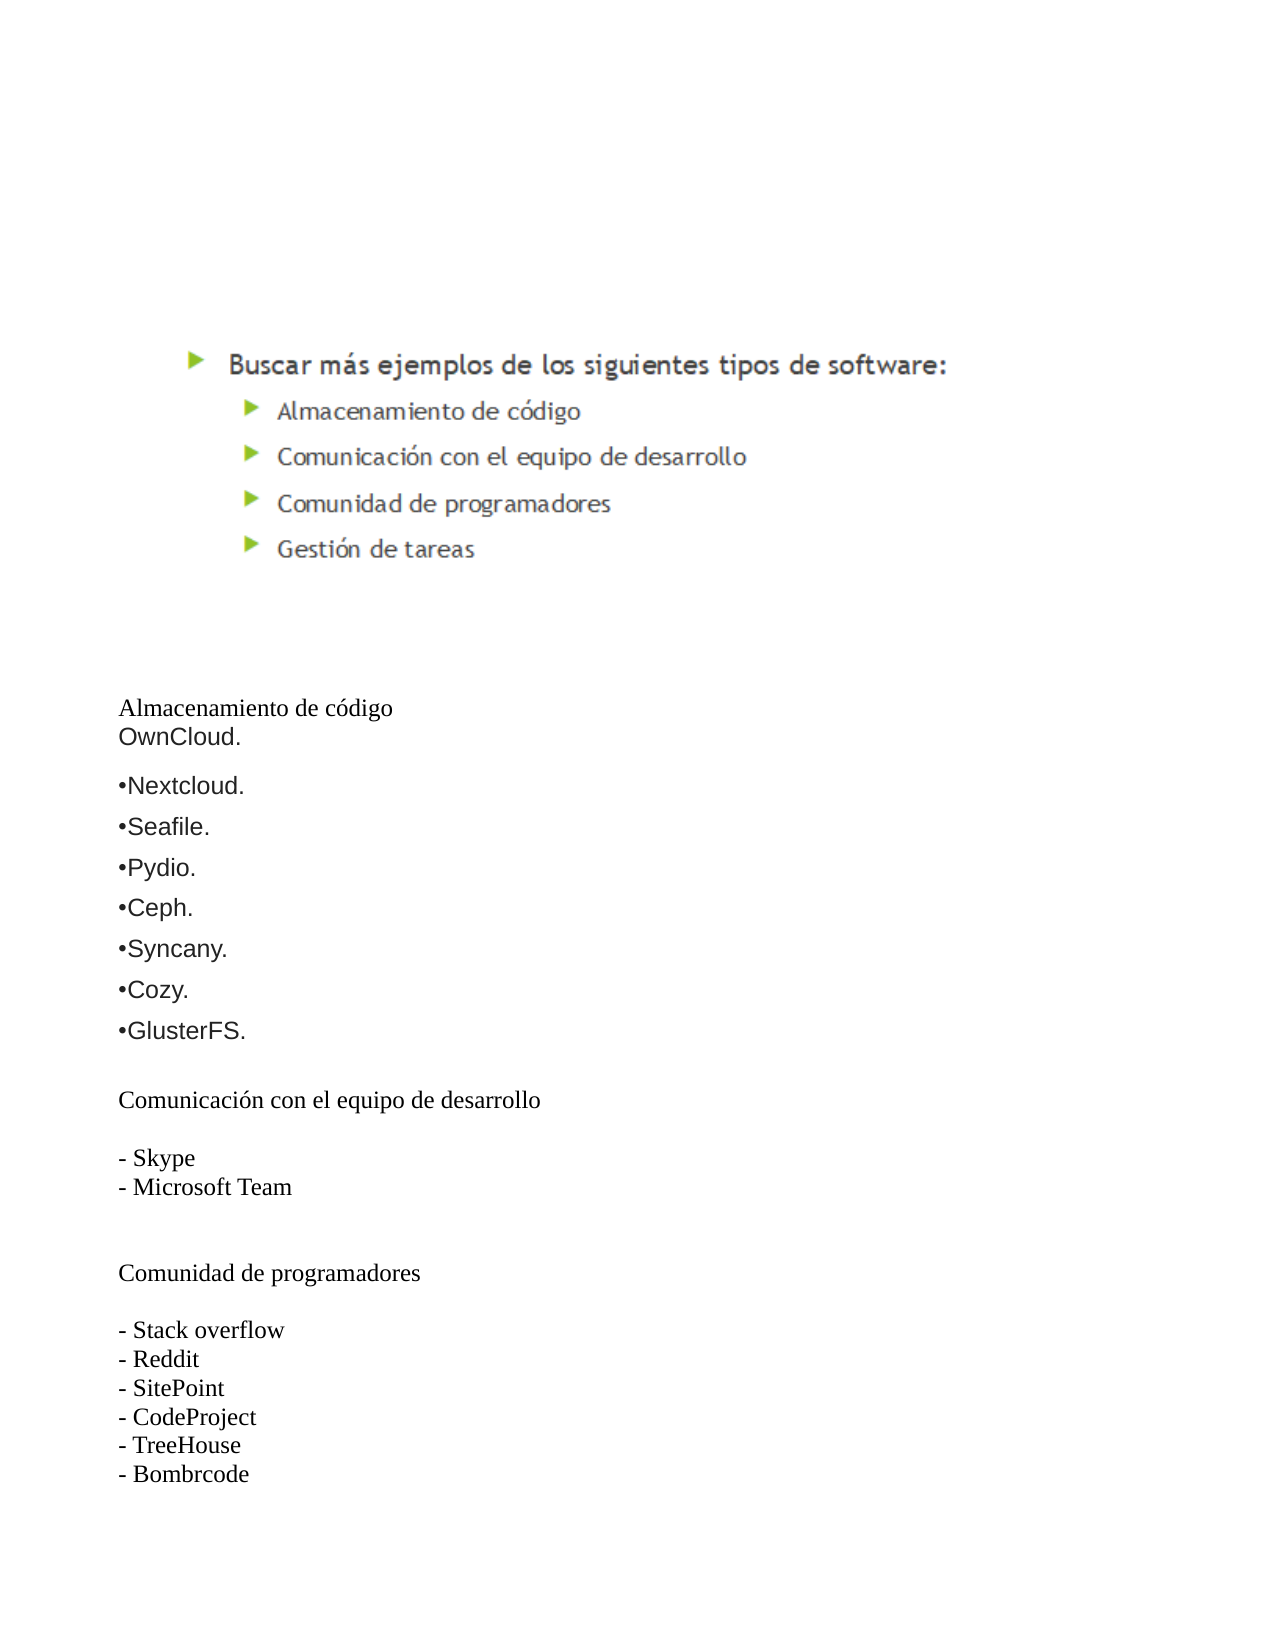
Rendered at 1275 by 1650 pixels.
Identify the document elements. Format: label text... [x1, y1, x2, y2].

list Cozy. [118, 975, 1157, 1004]
text - Skype [118, 1143, 1157, 1172]
text Comunicación con el equipo de desarrollo [118, 1086, 1157, 1114]
text OwnCloud. [118, 722, 1157, 751]
text Almacenamiento de código [118, 693, 1157, 722]
text - TreeHouse [118, 1431, 1157, 1459]
list Pydio. [118, 853, 1157, 881]
text Comunidad de programadores [118, 1258, 1157, 1287]
list Nextcloud. [118, 771, 1157, 800]
text - Stack overflow [118, 1316, 1157, 1344]
list Syncany. [118, 934, 1157, 963]
text - Bombrcode [118, 1459, 1157, 1488]
list Ceph. [118, 893, 1157, 922]
text - SitePoint [118, 1373, 1157, 1402]
list Seafile. [118, 812, 1157, 841]
text - Microsoft Team [118, 1172, 1157, 1201]
list GlusterFS. [118, 1016, 1157, 1045]
text - CodeProject [118, 1402, 1157, 1431]
picture [168, 290, 1107, 669]
text - Reddit [118, 1344, 1157, 1373]
